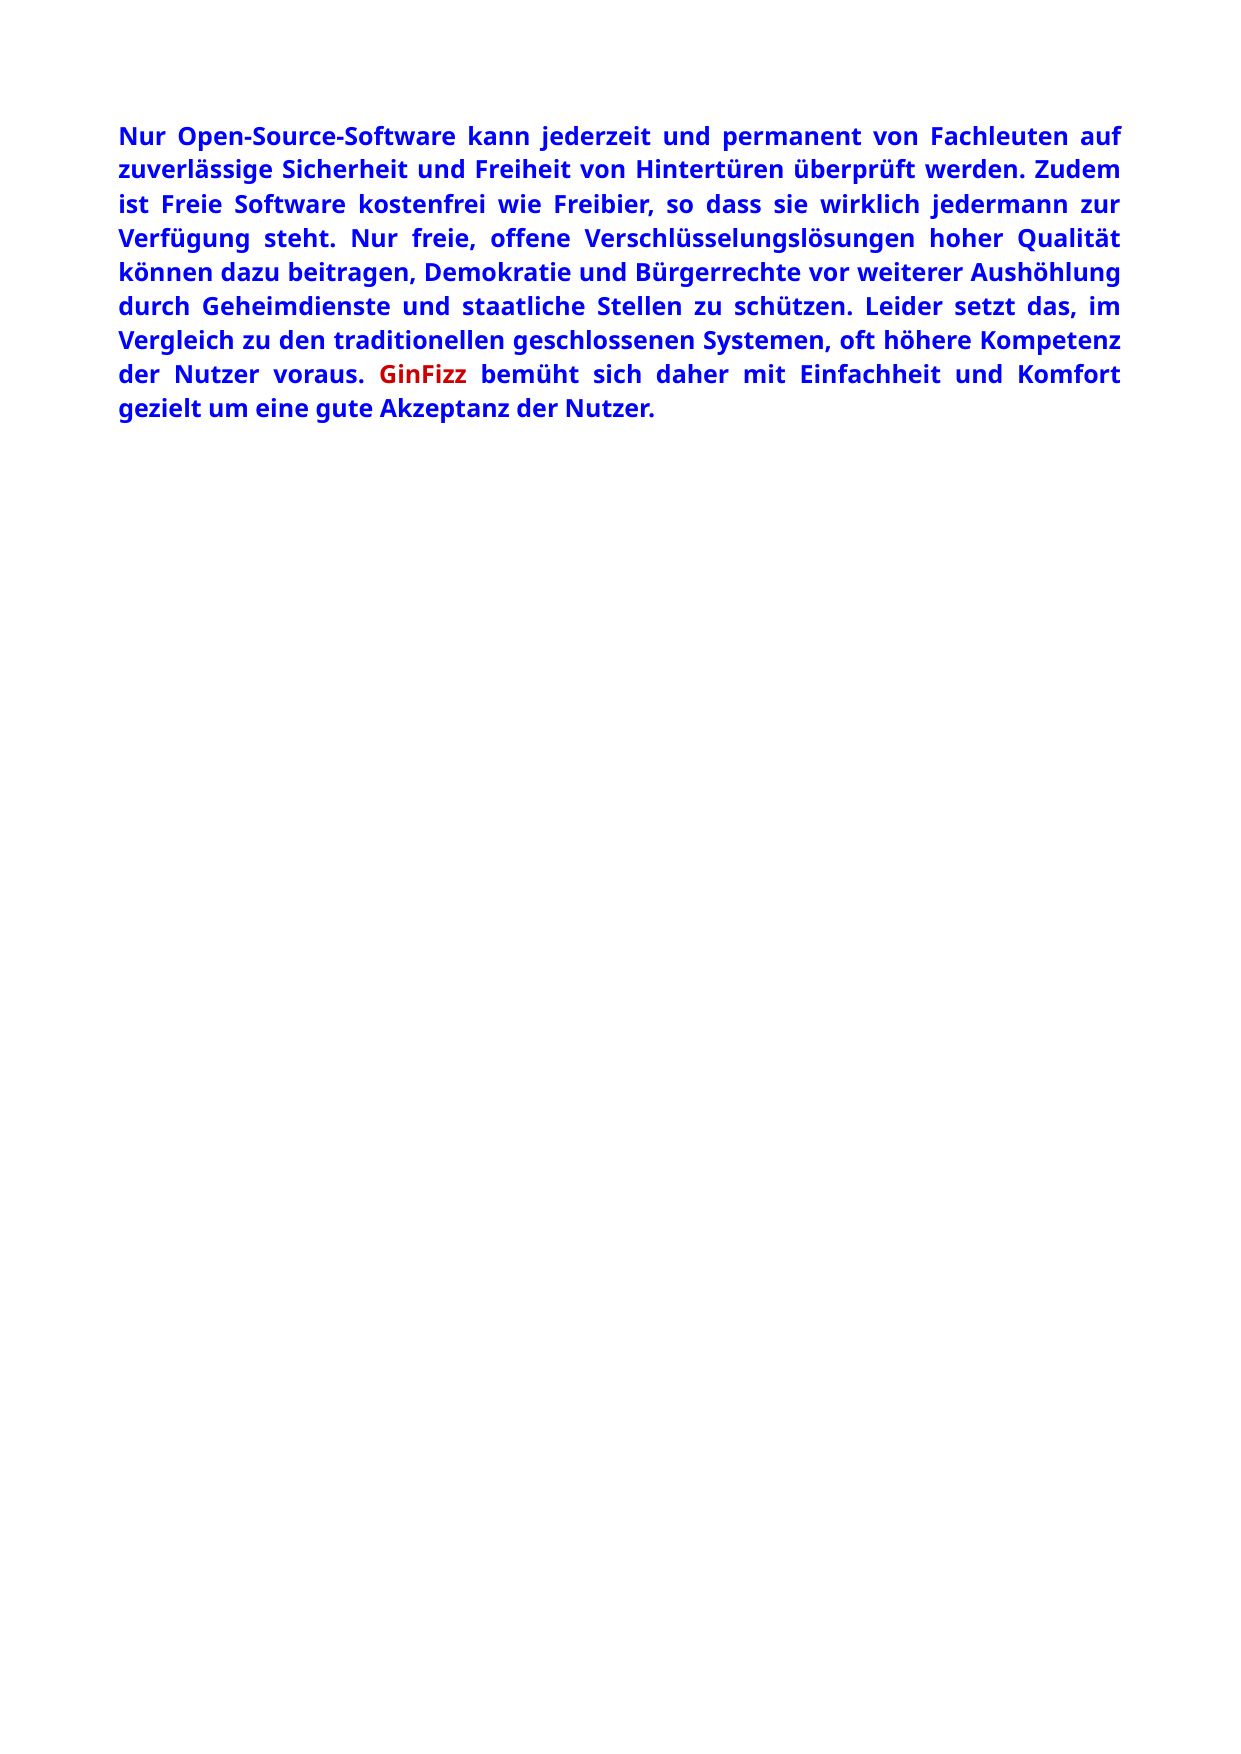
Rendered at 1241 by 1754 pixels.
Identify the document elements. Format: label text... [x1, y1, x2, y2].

text Nur Open-Source-Software kann jederzeit und permanent von Fachleuten auf zuverläs­sige Sicherheit und Freiheit von Hintertüren überprüft werden. Zudem ist Freie Software kostenfrei wie Freibier, so dass sie wirklich jedermann zur Verfügung steht. Nur freie, offene Verschlüsselungslösungen hoher Qualität kön­nen dazu beitragen, Demokratie und Bürgerrechte vor weiterer Aushöhlung durch Geheim­dienste und staatliche Stellen zu schützen. Leider setzt das, im Vergleich zu den traditionellen geschlossenen Systemen, oft höhere Kompetenz der Nutzer voraus. GinFizz bemüht sich daher mit Einfachheit und Komfort gezielt um eine gute Akzeptanz der Nutzer. [118, 118, 1122, 425]
